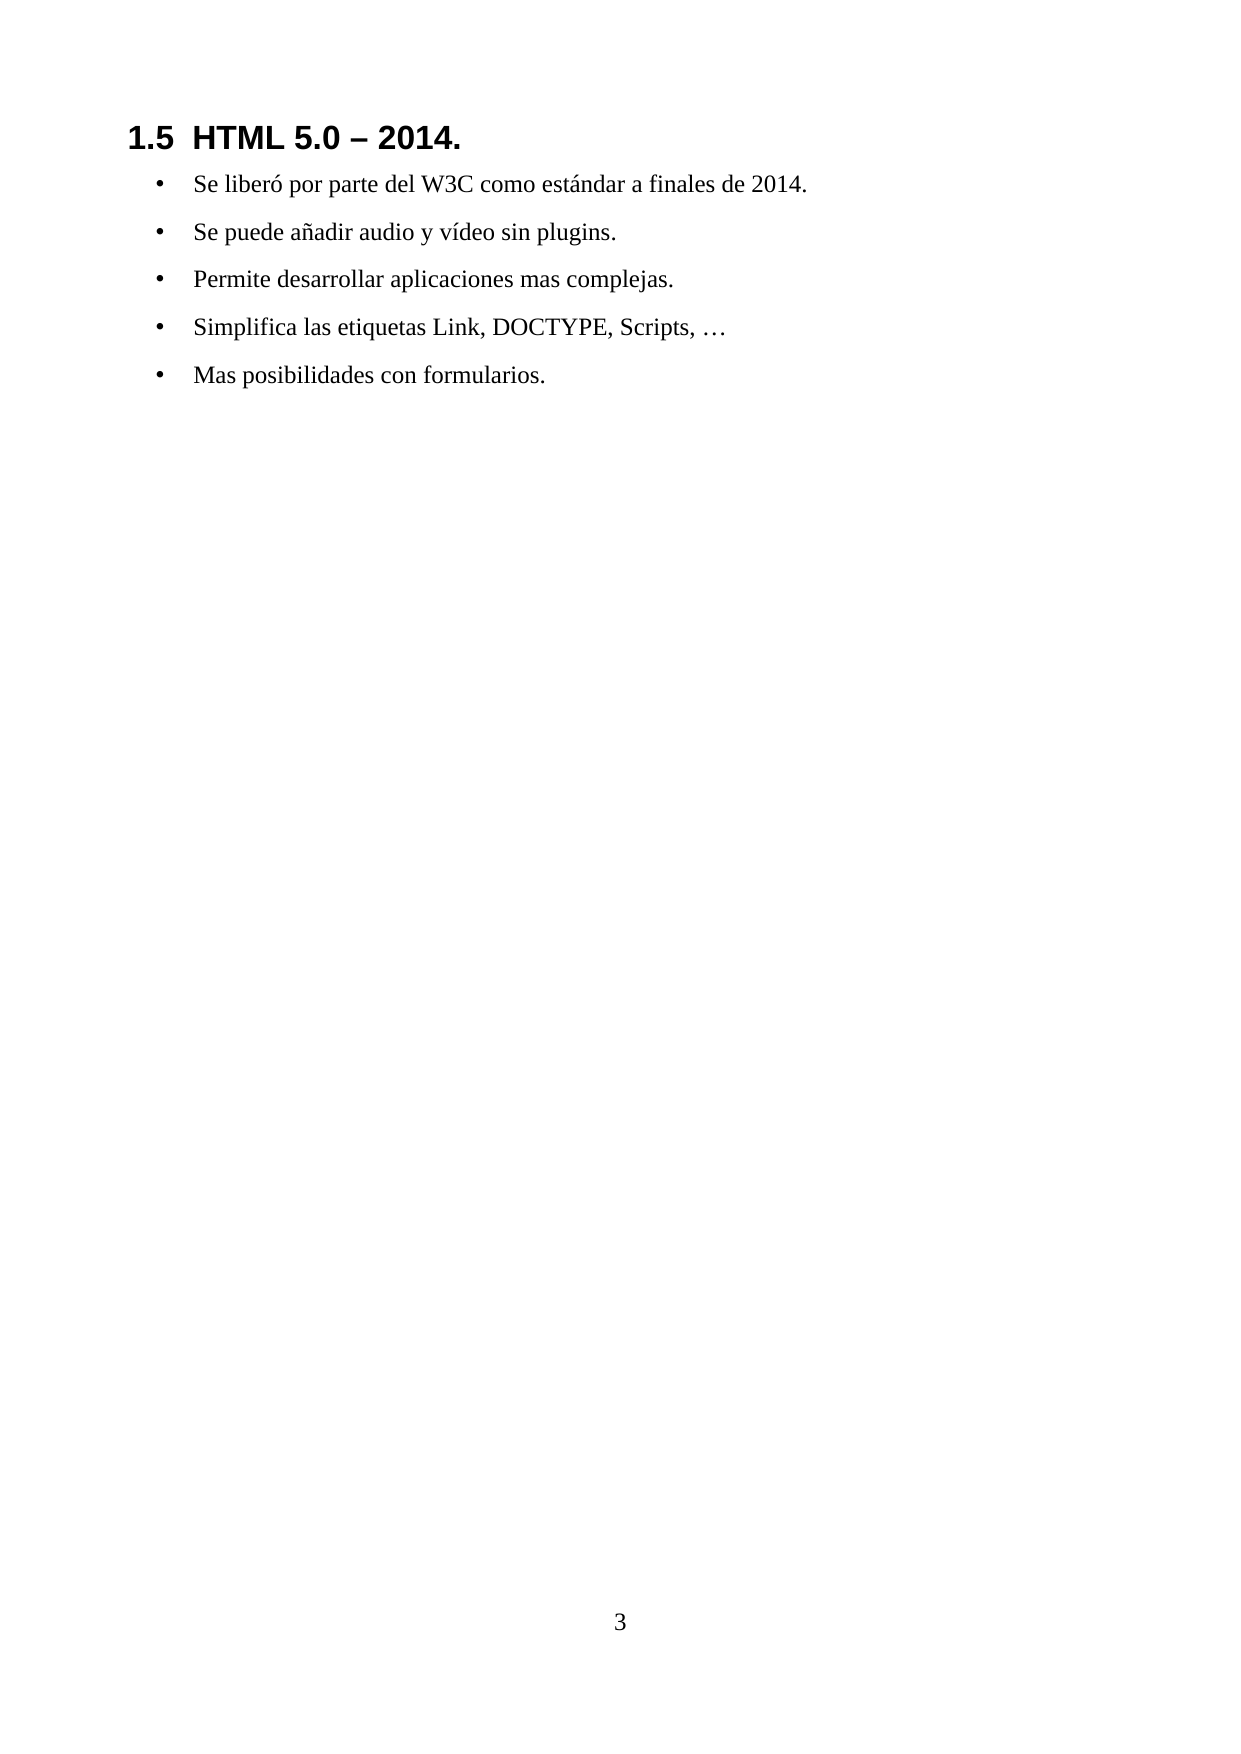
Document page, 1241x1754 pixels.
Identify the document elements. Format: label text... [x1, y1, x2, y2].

list Se puede añadir audio y vídeo sin plugins. [156, 217, 1122, 246]
list Se liberó por parte del W3C como estándar a finales de 2014. [156, 169, 1122, 198]
list Permite desarrollar aplicaciones mas complejas. [156, 264, 1122, 293]
subtitle HTML 5.0 – 2014. [118, 118, 1122, 157]
list Mas posibilidades con formularios. [156, 360, 1122, 388]
list Simplifica las etiquetas Link, DOCTYPE, Scripts, … [156, 312, 1122, 341]
